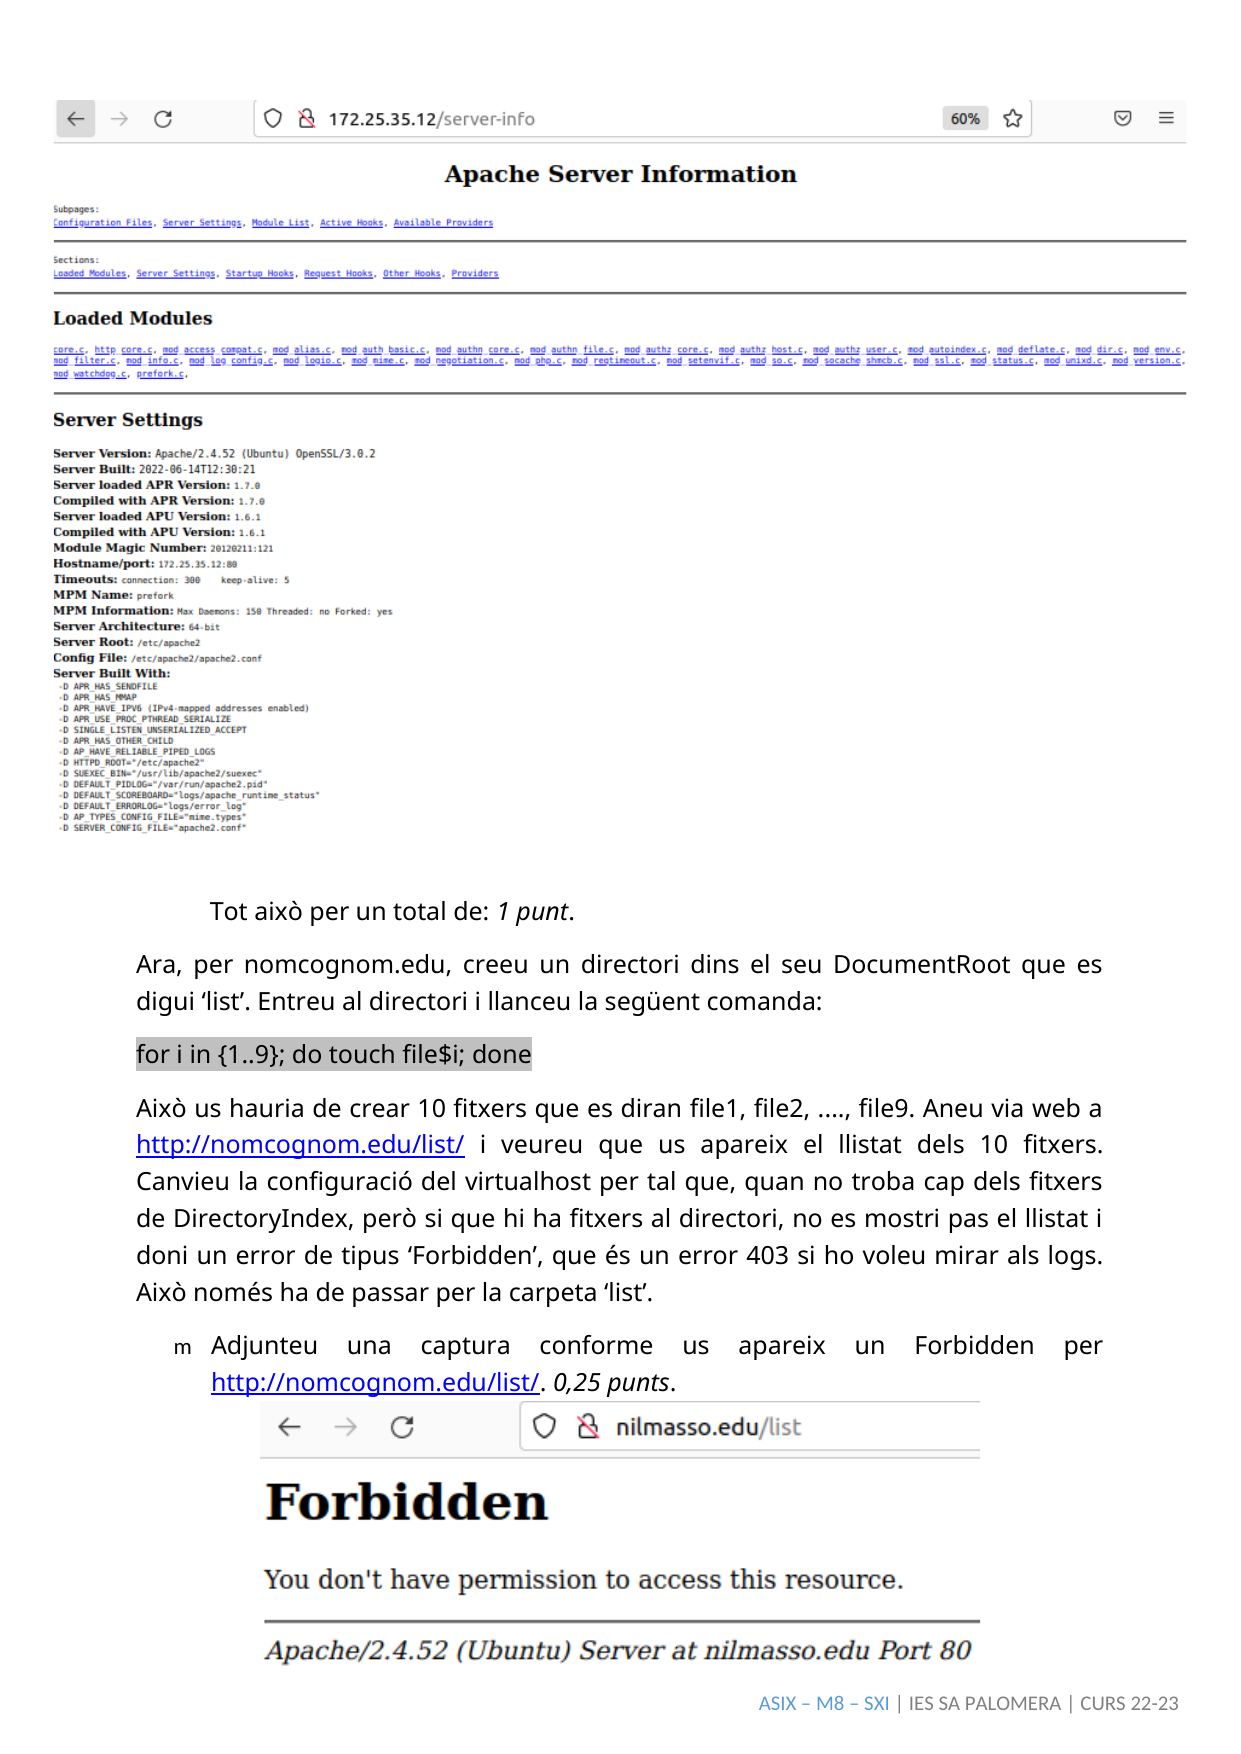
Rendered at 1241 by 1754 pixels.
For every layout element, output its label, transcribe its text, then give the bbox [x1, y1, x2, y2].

picture [260, 1401, 981, 1672]
text Tot això per un total de: 1 punt. [209, 893, 1104, 927]
list Adjunteu una captura conforme us apareix un Forbidden per http://nomcognom.edu/list/. 0,25 punts. [173, 1328, 1104, 1398]
text for i in {1..9}; do touch file$i; done [136, 1037, 1104, 1071]
text Això us hauria de crear 10 fitxers que es diran file1, file2, ...., file9. Aneu via web a http://nomcognom.edu/list/ i veureu que us apareix el llistat dels 10 fitxers. Canvieu la configuració del virtualhost per tal que, quan no troba cap dels fitxers de DirectoryIndex, però si que hi ha fitxers al directori, no es mostri pas el llistat i doni un error de tipus ‘Forbidden’, que és un error 403 si ho voleu mirar als logs. Això només ha de passar per la carpeta ‘list’. [136, 1090, 1104, 1308]
text Ara, per nomcognom.edu, creeu un directori dins el seu DocumentRoot que es digui ‘list’. Entreu al directori i llanceu la següent comanda: [136, 947, 1104, 1017]
picture [53, 100, 1187, 837]
